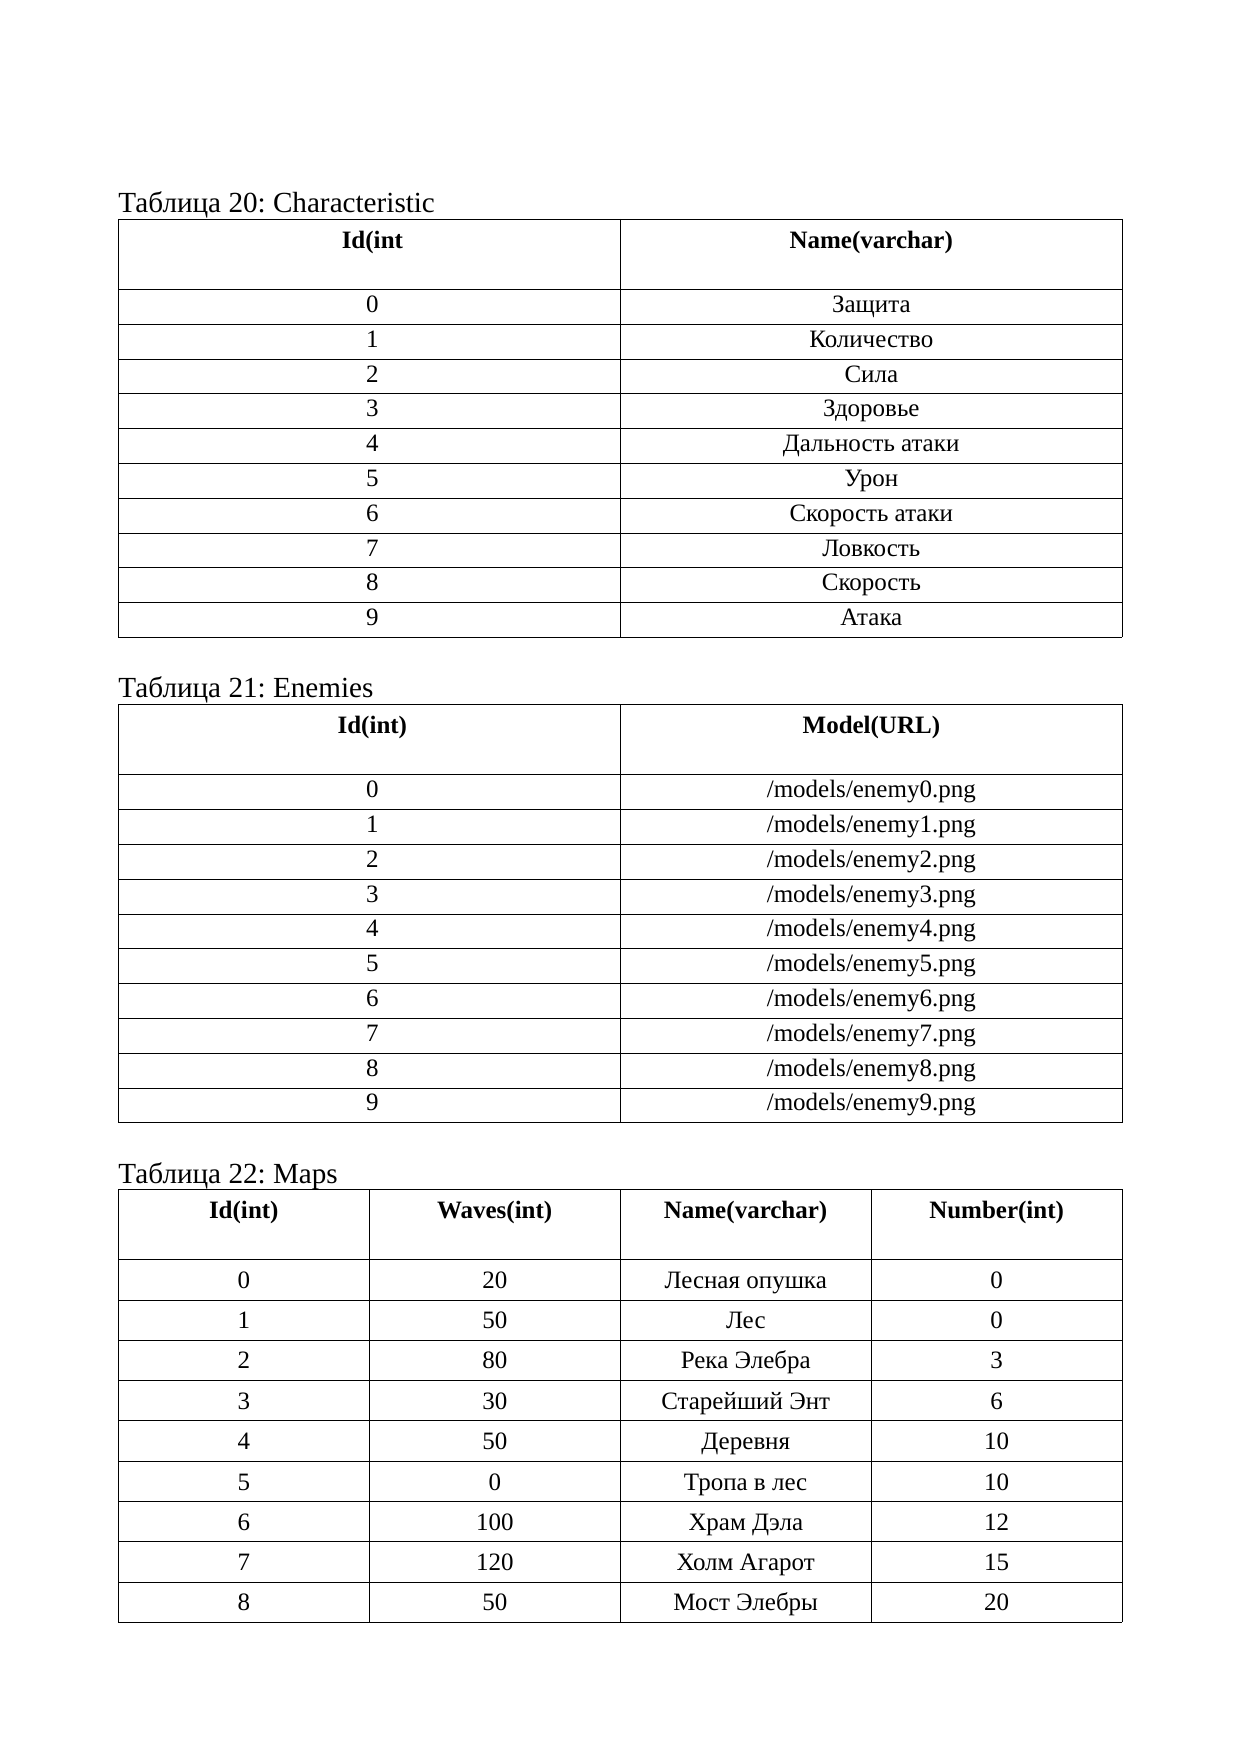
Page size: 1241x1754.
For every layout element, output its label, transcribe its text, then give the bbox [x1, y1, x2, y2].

table_cell 100 [370, 1502, 620, 1541]
table_cell 50 [370, 1583, 620, 1622]
table_cell 50 [370, 1301, 620, 1340]
table_cell Тропа в лес [621, 1462, 871, 1501]
table_cell Дальность атаки [621, 429, 1122, 463]
table_cell 1 [119, 810, 620, 844]
table_cell Атака [621, 603, 1122, 637]
table_cell 9 [119, 1089, 620, 1122]
table_cell 8 [119, 1054, 620, 1087]
table_cell 0 [119, 775, 620, 809]
table_cell 6 [119, 1502, 369, 1541]
table_cell /models/enemy5.png [621, 949, 1122, 983]
table_cell 4 [119, 915, 620, 948]
table_cell Ловкость [621, 534, 1122, 567]
table_cell 2 [119, 845, 620, 879]
table_cell /models/enemy1.png [621, 810, 1122, 844]
table_cell 20 [872, 1583, 1122, 1622]
table_cell Скорость [621, 568, 1122, 602]
table_cell 15 [872, 1542, 1122, 1582]
table_header Waves(int) [370, 1190, 620, 1259]
table_cell 6 [119, 499, 620, 532]
table_cell 3 [119, 1381, 369, 1420]
table_cell Скорость атаки [621, 499, 1122, 532]
table_cell 3 [119, 394, 620, 428]
table_cell 8 [119, 568, 620, 602]
table_cell 0 [872, 1260, 1122, 1299]
table_cell /models/enemy9.png [621, 1089, 1122, 1122]
table_cell 50 [370, 1421, 620, 1461]
table_header Id(int) [119, 1190, 369, 1259]
table_cell 120 [370, 1542, 620, 1582]
table_cell 0 [872, 1301, 1122, 1340]
table_cell 10 [872, 1421, 1122, 1461]
text Таблица 22: Maps [118, 1156, 1122, 1189]
table_cell 1 [119, 1301, 369, 1340]
table_cell 6 [119, 984, 620, 1018]
table_cell Сила [621, 360, 1122, 393]
text Таблица 21: Enemies [118, 671, 1122, 704]
table_cell Храм Дэла [621, 1502, 871, 1541]
table_cell 6 [872, 1381, 1122, 1420]
table_header Id(int [119, 220, 620, 289]
table_cell 12 [872, 1502, 1122, 1541]
table_cell Река Элебра [621, 1341, 871, 1380]
table_cell 9 [119, 603, 620, 637]
table_cell /models/enemy8.png [621, 1054, 1122, 1087]
table_cell 7 [119, 1542, 369, 1582]
table_cell /models/enemy2.png [621, 845, 1122, 879]
table_cell 10 [872, 1462, 1122, 1501]
table_cell 5 [119, 464, 620, 498]
table_cell 0 [370, 1462, 620, 1501]
table_cell /models/enemy0.png [621, 775, 1122, 809]
table_cell /models/enemy7.png [621, 1019, 1122, 1053]
table_cell 4 [119, 429, 620, 463]
text Таблица 20: Characteristic [118, 185, 1122, 219]
table_header Name(varchar) [621, 220, 1122, 289]
table_cell Холм Агарот [621, 1542, 871, 1582]
table_cell 80 [370, 1341, 620, 1380]
table_cell Мост Элебры [621, 1583, 871, 1622]
table_header Model(URL) [621, 705, 1122, 774]
table_cell 1 [119, 325, 620, 358]
table_cell 20 [370, 1260, 620, 1299]
table_cell 0 [119, 290, 620, 324]
table_cell Здоровье [621, 394, 1122, 428]
table_cell 5 [119, 949, 620, 983]
table_cell Лесная опушка [621, 1260, 871, 1299]
table_cell 7 [119, 1019, 620, 1053]
table_cell 4 [119, 1421, 369, 1461]
table_cell /models/enemy4.png [621, 915, 1122, 948]
table_header Id(int) [119, 705, 620, 774]
table_cell Лес [621, 1301, 871, 1340]
table_cell 8 [119, 1583, 369, 1622]
table_cell Урон [621, 464, 1122, 498]
table_cell 7 [119, 534, 620, 567]
table_cell 2 [119, 360, 620, 393]
table_cell /models/enemy3.png [621, 880, 1122, 913]
table_cell Количество [621, 325, 1122, 358]
table_header Name(varchar) [621, 1190, 871, 1259]
table_header Number(int) [872, 1190, 1122, 1259]
table_cell 2 [119, 1341, 369, 1380]
table_cell 3 [872, 1341, 1122, 1380]
table_cell Защита [621, 290, 1122, 324]
table_cell /models/enemy6.png [621, 984, 1122, 1018]
table_cell 0 [119, 1260, 369, 1299]
table_cell Старейший Энт [621, 1381, 871, 1420]
table_cell 30 [370, 1381, 620, 1420]
table_cell Деревня [621, 1421, 871, 1461]
table_cell 3 [119, 880, 620, 913]
table_cell 5 [119, 1462, 369, 1501]
